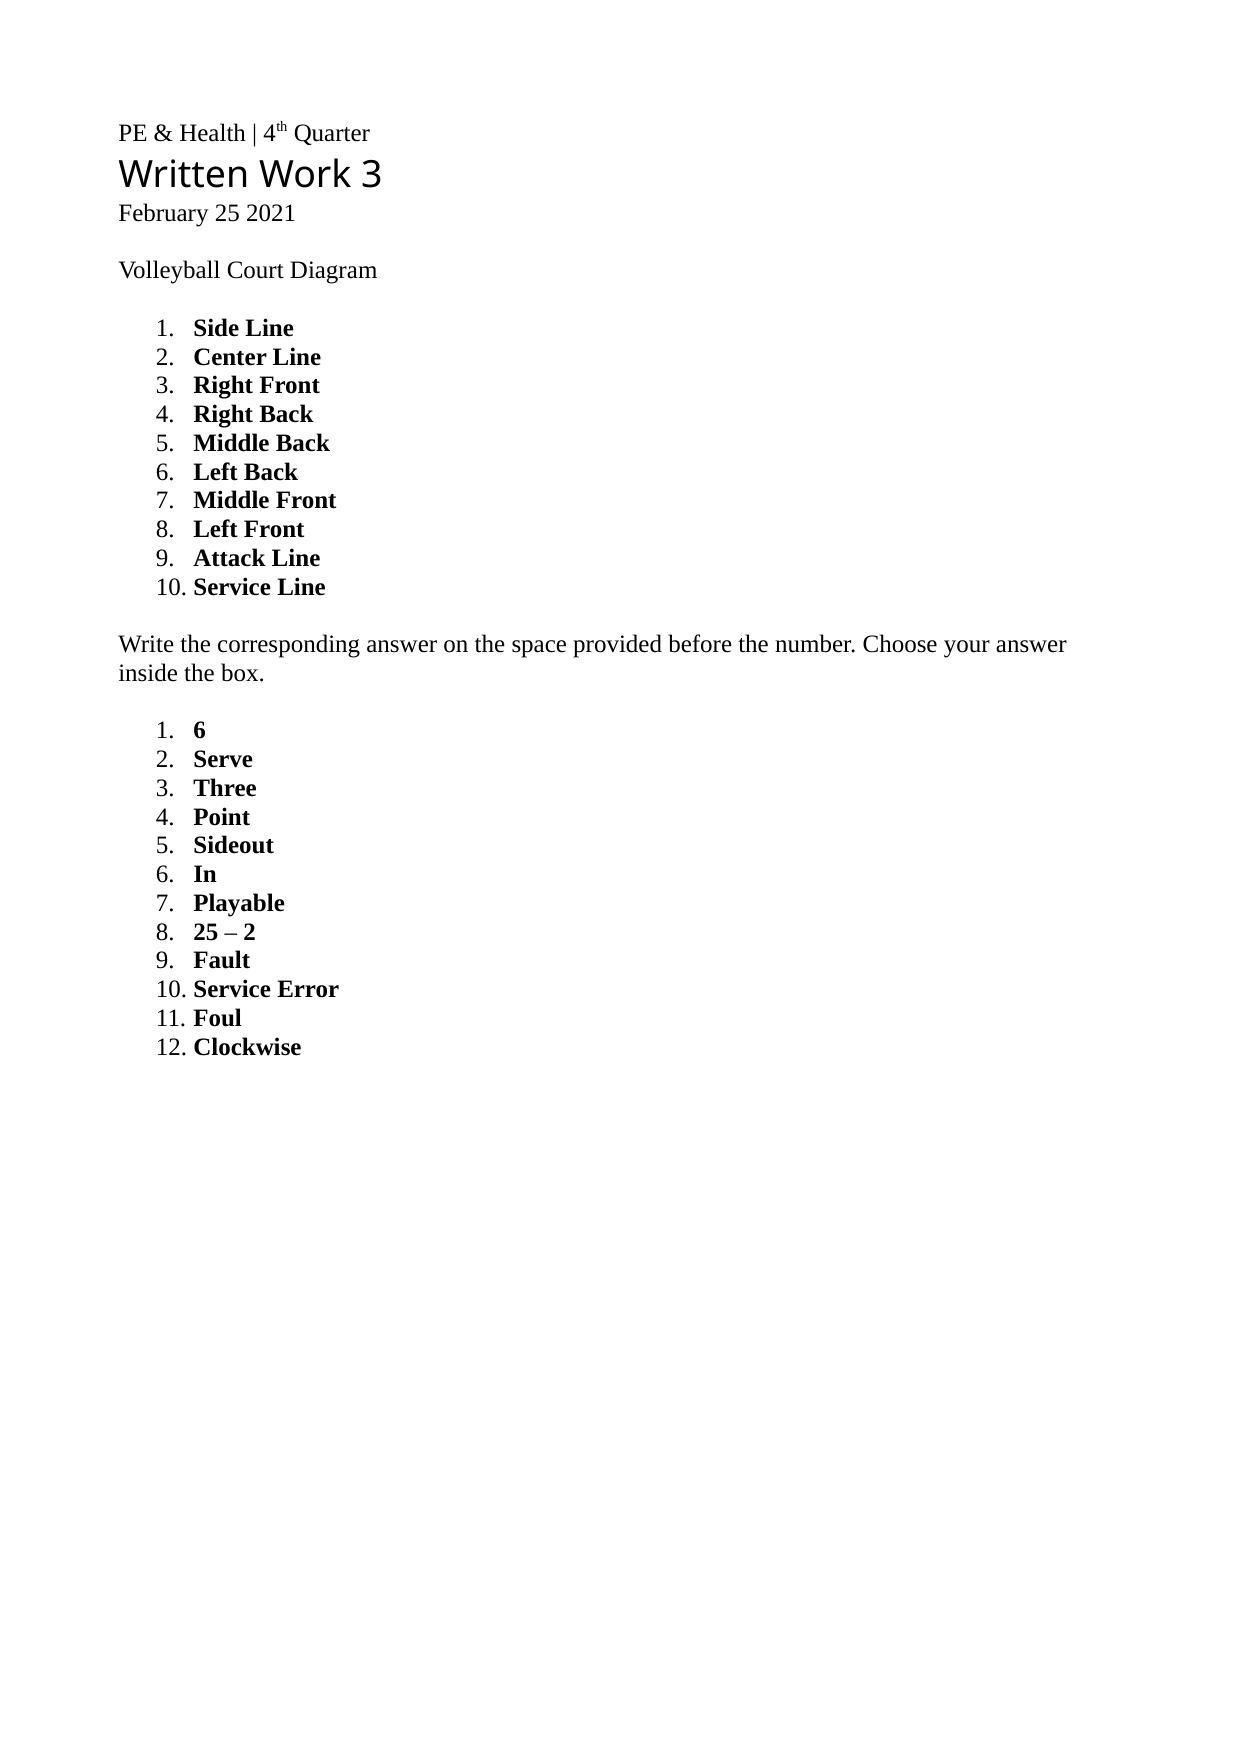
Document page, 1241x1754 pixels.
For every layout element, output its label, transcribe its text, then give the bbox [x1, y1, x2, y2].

list Right Back [156, 399, 1122, 428]
list Middle Front [156, 485, 1122, 514]
text Write the corresponding answer on the space provided before the number. Choose your answer inside the box. [118, 629, 1122, 687]
list Foul [156, 1003, 1122, 1032]
list Three [156, 773, 1122, 802]
list Left Front [156, 514, 1122, 543]
text PE & Health | 4th Quarter [118, 118, 1122, 147]
list Service Error [156, 974, 1122, 1003]
text Written Work 3 [118, 147, 1122, 198]
text February 25 2021 [118, 198, 1122, 227]
list Side Line [156, 313, 1122, 342]
list Fault [156, 945, 1122, 974]
list Left Back [156, 457, 1122, 485]
list Middle Back [156, 428, 1122, 457]
text Volleyball Court Diagram [118, 255, 1122, 284]
list Clockwise [156, 1032, 1122, 1060]
list Sideout [156, 830, 1122, 859]
list Attack Line [156, 543, 1122, 572]
list Playable [156, 888, 1122, 917]
list In [156, 859, 1122, 888]
list Center Line [156, 342, 1122, 370]
list Right Front [156, 370, 1122, 399]
list Serve [156, 744, 1122, 773]
list 25 – 2 [156, 917, 1122, 945]
list 6 [156, 715, 1122, 744]
list Point [156, 802, 1122, 830]
list Service Line [156, 572, 1122, 600]
